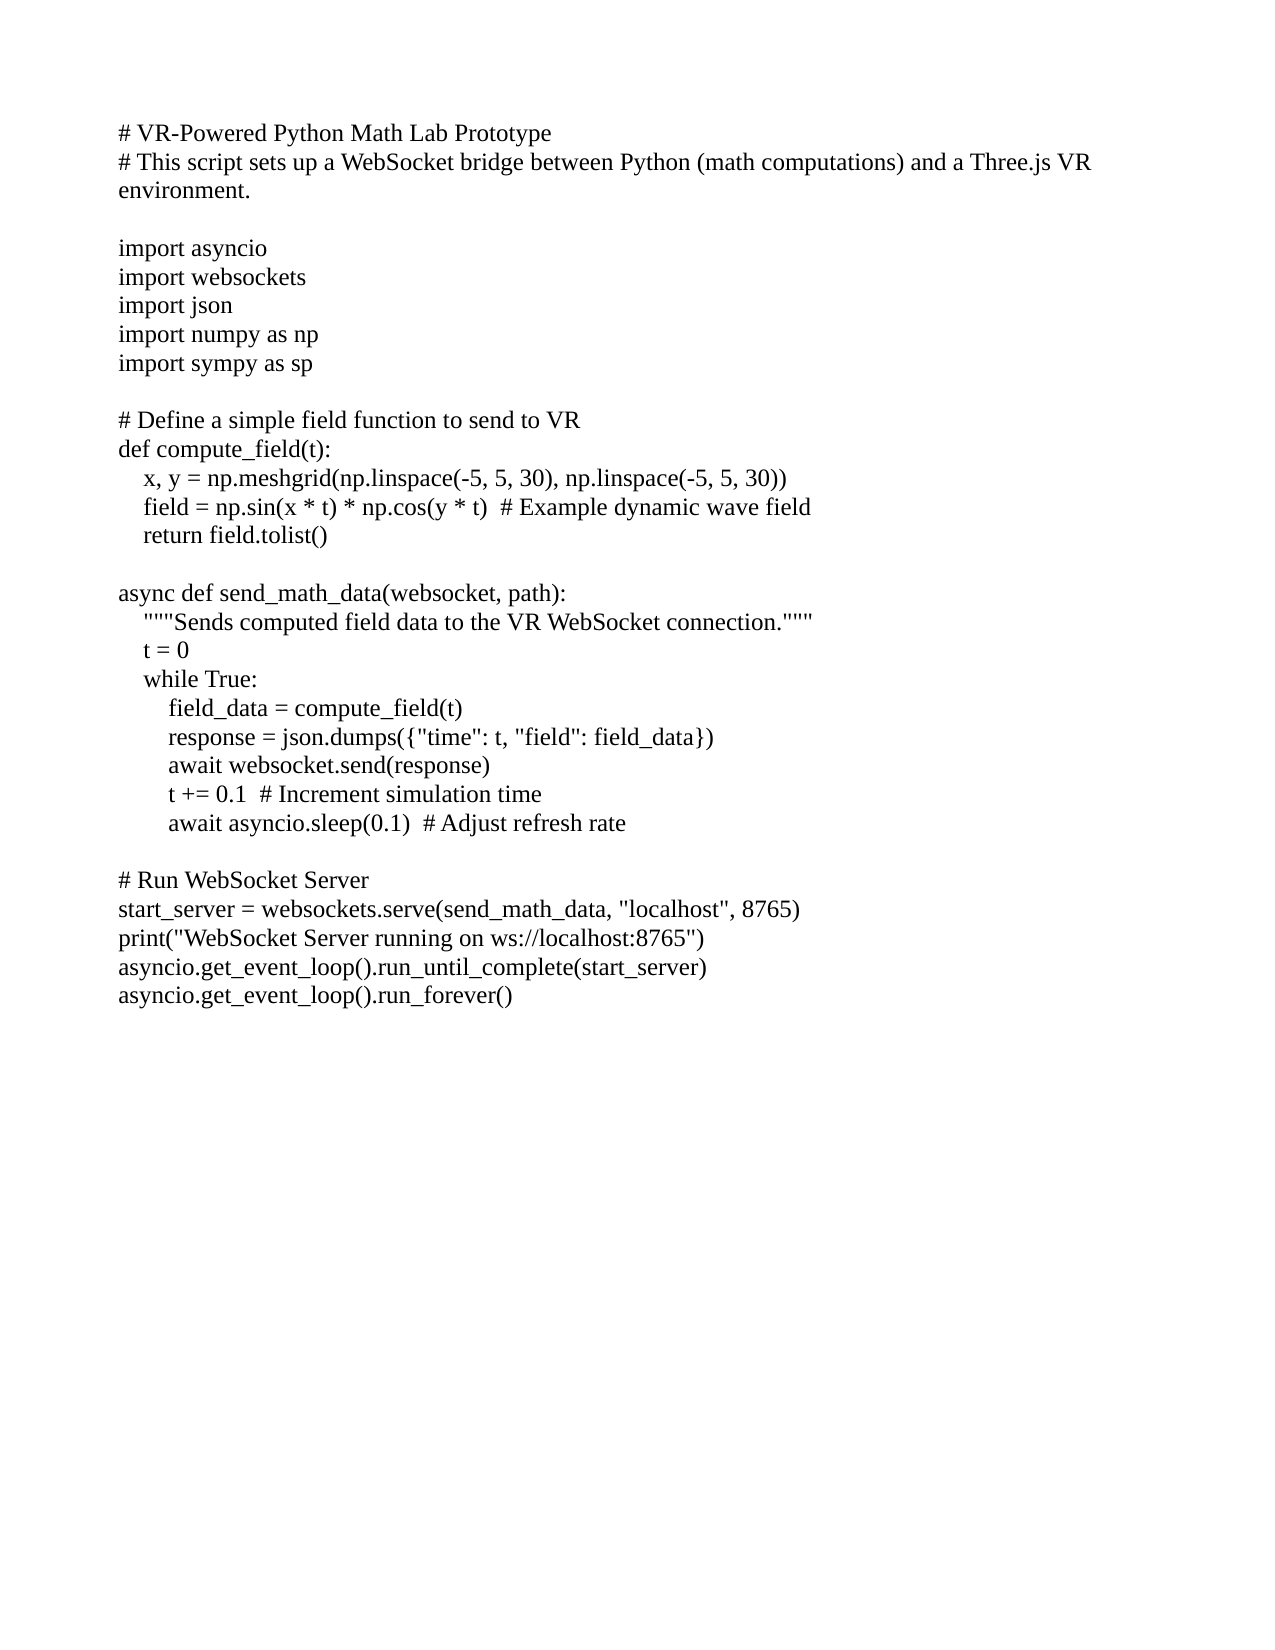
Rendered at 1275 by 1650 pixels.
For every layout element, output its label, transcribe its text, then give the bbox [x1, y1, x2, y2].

text return field.tolist() [118, 521, 1157, 549]
text t = 0 [118, 636, 1157, 664]
text # Define a simple field function to send to VR [118, 406, 1157, 434]
text def compute_field(t): [118, 434, 1157, 463]
text t += 0.1 # Increment simulation time [118, 779, 1157, 808]
text # VR-Powered Python Math Lab Prototype [118, 118, 1157, 147]
text # This script sets up a WebSocket bridge between Python (math computations) and a Three.js VR environment. [118, 147, 1157, 204]
text field_data = compute_field(t) [118, 693, 1157, 722]
text asyncio.get_event_loop().run_until_complete(start_server) [118, 952, 1157, 981]
text import websockets [118, 262, 1157, 291]
text start_server = websockets.serve(send_math_data, "localhost", 8765) [118, 894, 1157, 923]
text x, y = np.meshgrid(np.linspace(-5, 5, 30), np.linspace(-5, 5, 30)) [118, 463, 1157, 492]
text await asyncio.sleep(0.1) # Adjust refresh rate [118, 808, 1157, 837]
text import json [118, 291, 1157, 319]
text field = np.sin(x * t) * np.cos(y * t) # Example dynamic wave field [118, 492, 1157, 521]
text asyncio.get_event_loop().run_forever() [118, 981, 1157, 1009]
text import sympy as sp [118, 348, 1157, 377]
text await websocket.send(response) [118, 751, 1157, 779]
text import asyncio [118, 233, 1157, 262]
text response = json.dumps({"time": t, "field": field_data}) [118, 722, 1157, 751]
text import numpy as np [118, 319, 1157, 348]
text async def send_math_data(websocket, path): [118, 578, 1157, 607]
text while True: [118, 664, 1157, 693]
text print("WebSocket Server running on ws://localhost:8765") [118, 923, 1157, 952]
text # Run WebSocket Server [118, 866, 1157, 894]
text """Sends computed field data to the VR WebSocket connection.""" [118, 607, 1157, 636]
